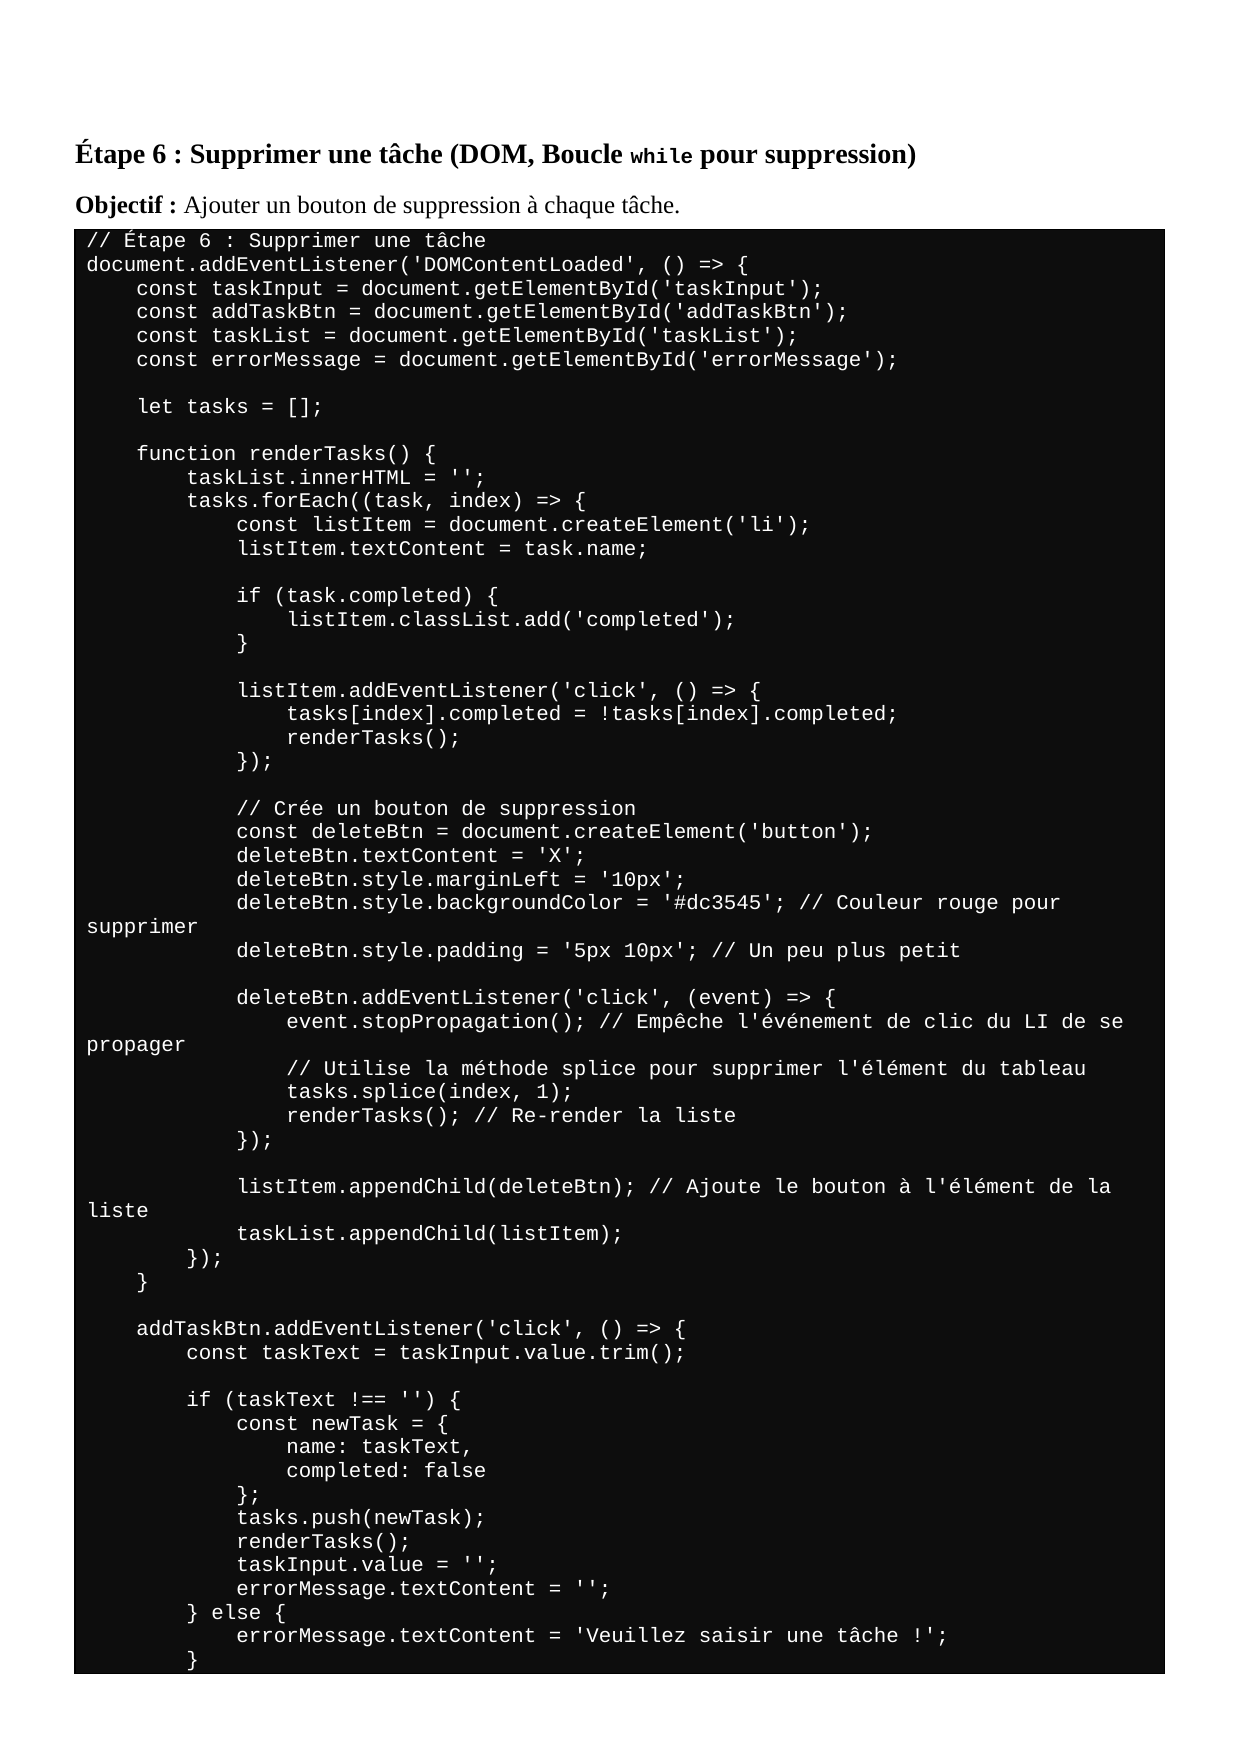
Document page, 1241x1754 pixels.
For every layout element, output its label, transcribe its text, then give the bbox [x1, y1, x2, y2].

text Objectif : Ajouter un bouton de suppression à chaque tâche. [75, 190, 1165, 219]
table_header // Étape 6 : Supprimer une tâche document.addEventListener('DOMContentLoaded', () => { const taskInput = document.getElementById('taskInput'); const addTaskBtn = document.getElementById('addTaskBtn'); const taskList = document.getElementById('taskList'); const errorMessage = document.getElementById('errorMessage'); let tasks = []; function renderTasks() { taskList.innerHTML = ''; tasks.forEach((task, index) => { const listItem = document.createElement('li'); listItem.textContent = task.name; if (task.completed) { listItem.classList.add('completed'); } listItem.addEventListener('click', () => { tasks[index].completed = !tasks[index].completed; renderTasks(); }); // Crée un bouton de suppression const deleteBtn = document.createElement('button'); deleteBtn.textContent = 'X'; deleteBtn.style.marginLeft = '10px'; deleteBtn.style.backgroundColor = '#dc3545'; // Couleur rouge pour supprimer deleteBtn.style.padding = '5px 10px'; // Un peu plus petit deleteBtn.addEventListener('click', (event) => { event.stopPropagation(); // Empêche l'événement de clic du LI de se propager // Utilise la méthode splice pour supprimer l'élément du tableau tasks.splice(index, 1); renderTasks(); // Re-render la liste }); listItem.appendChild(deleteBtn); // Ajoute le bouton à l'élément de la liste taskList.appendChild(listItem); }); } addTaskBtn.addEventListener('click', () => { const taskText = taskInput.value.trim(); if (taskText !== '') { const newTask = { name: taskText, completed: false }; tasks.push(newTask); renderTasks(); taskInput.value = ''; errorMessage.textContent = ''; } else { errorMessage.textContent = 'Veuillez saisir une tâche !'; } [76, 230, 1164, 1673]
subtitle Étape 6 : Supprimer une tâche (DOM, Boucle while pour suppression) [75, 137, 1165, 169]
